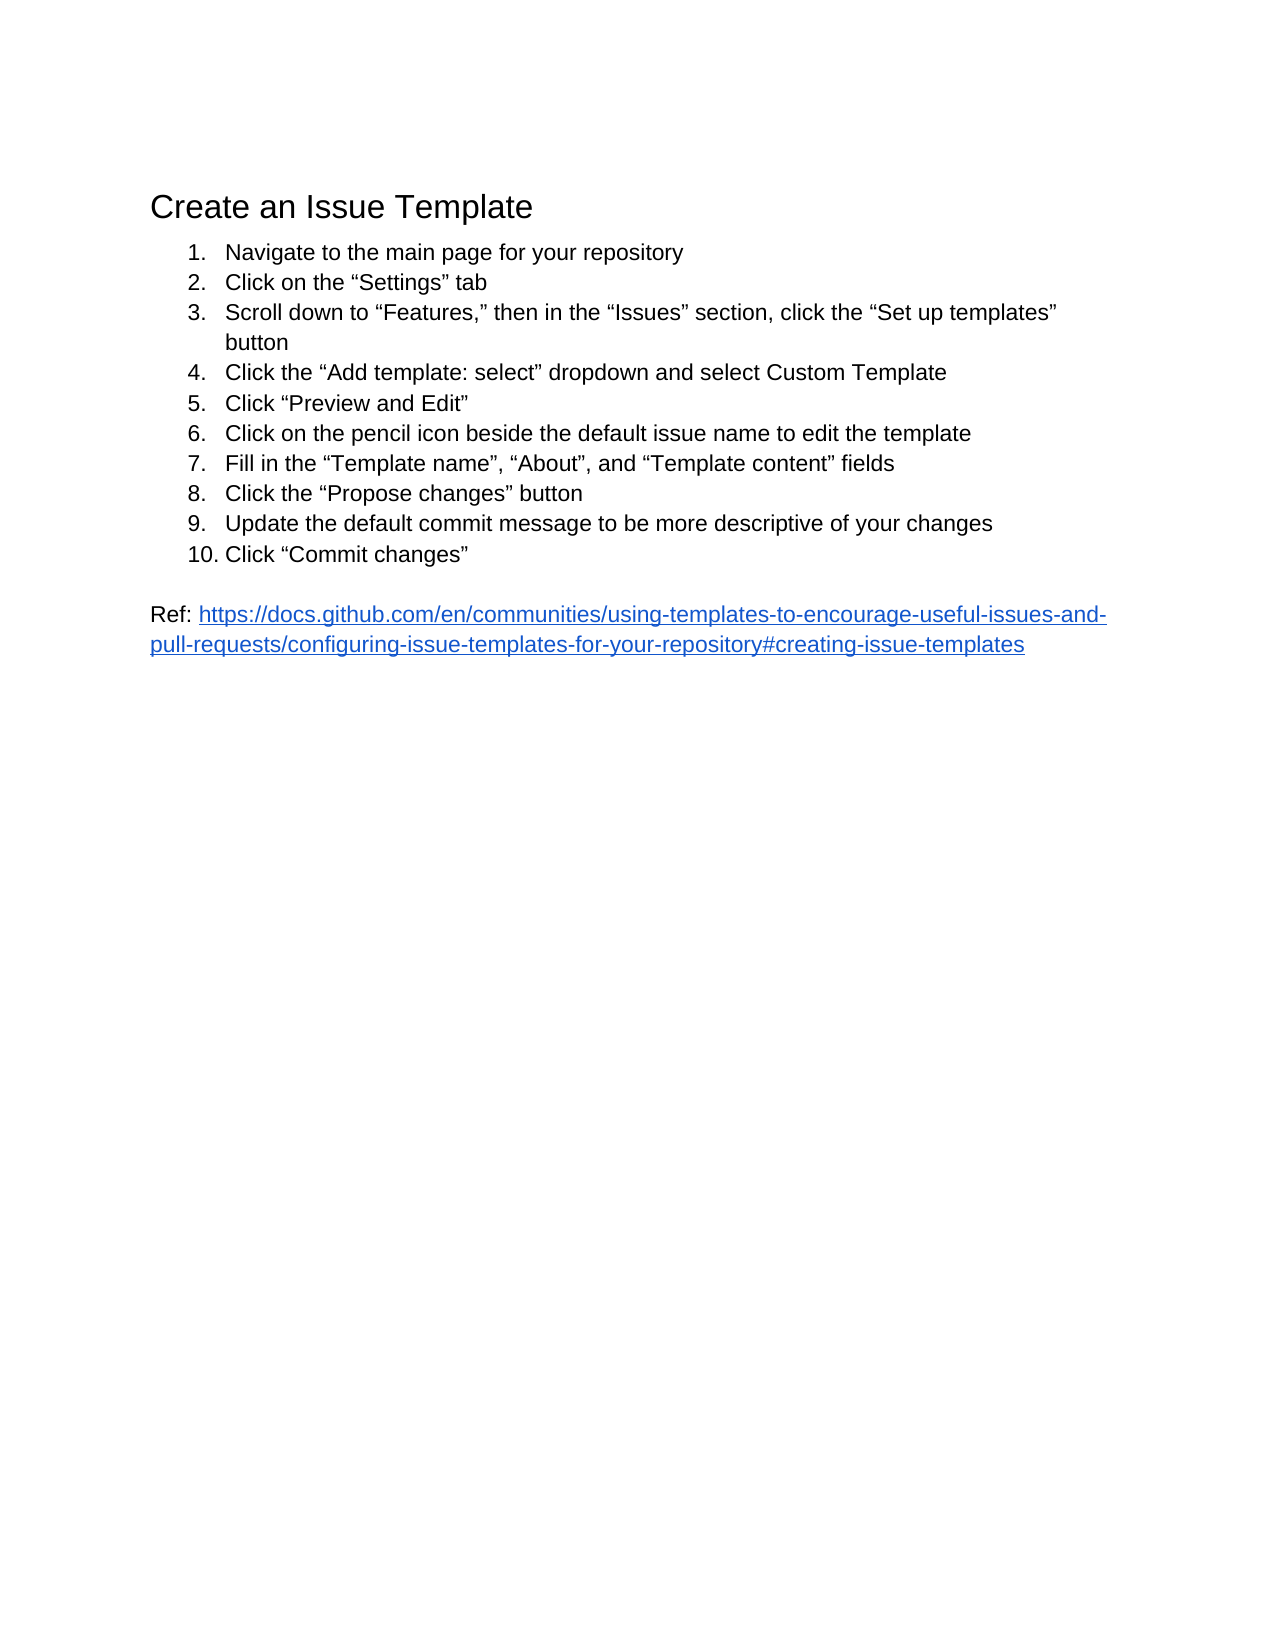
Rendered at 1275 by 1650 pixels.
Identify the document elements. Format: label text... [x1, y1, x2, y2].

text Ref: https://docs.github.com/en/communities/using-templates-to-encourage-useful-issues-and-pull-requests/configuring-issue-templates-for-your-repository#creating-issue-templates [150, 601, 1125, 657]
list Fill in the “Template name”, “About”, and “Template content” fields [187, 450, 1125, 476]
list Click “Commit changes” [187, 541, 1125, 567]
subtitle Create an Issue Template [150, 187, 1125, 226]
list Click the “Propose changes” button [187, 480, 1125, 506]
list Click “Preview and Edit” [187, 389, 1125, 416]
list Update the default commit message to be more descriptive of your changes [187, 510, 1125, 537]
list Scroll down to “Features,” then in the “Issues” section, click the “Set up templates” button [187, 299, 1125, 355]
list Click on the pencil icon beside the default issue name to edit the template [187, 420, 1125, 446]
list Click the “Add template: select” dropdown and select Custom Template [187, 359, 1125, 386]
list Navigate to the main page for your repository [187, 238, 1125, 265]
list Click on the “Settings” tab [187, 269, 1125, 295]
